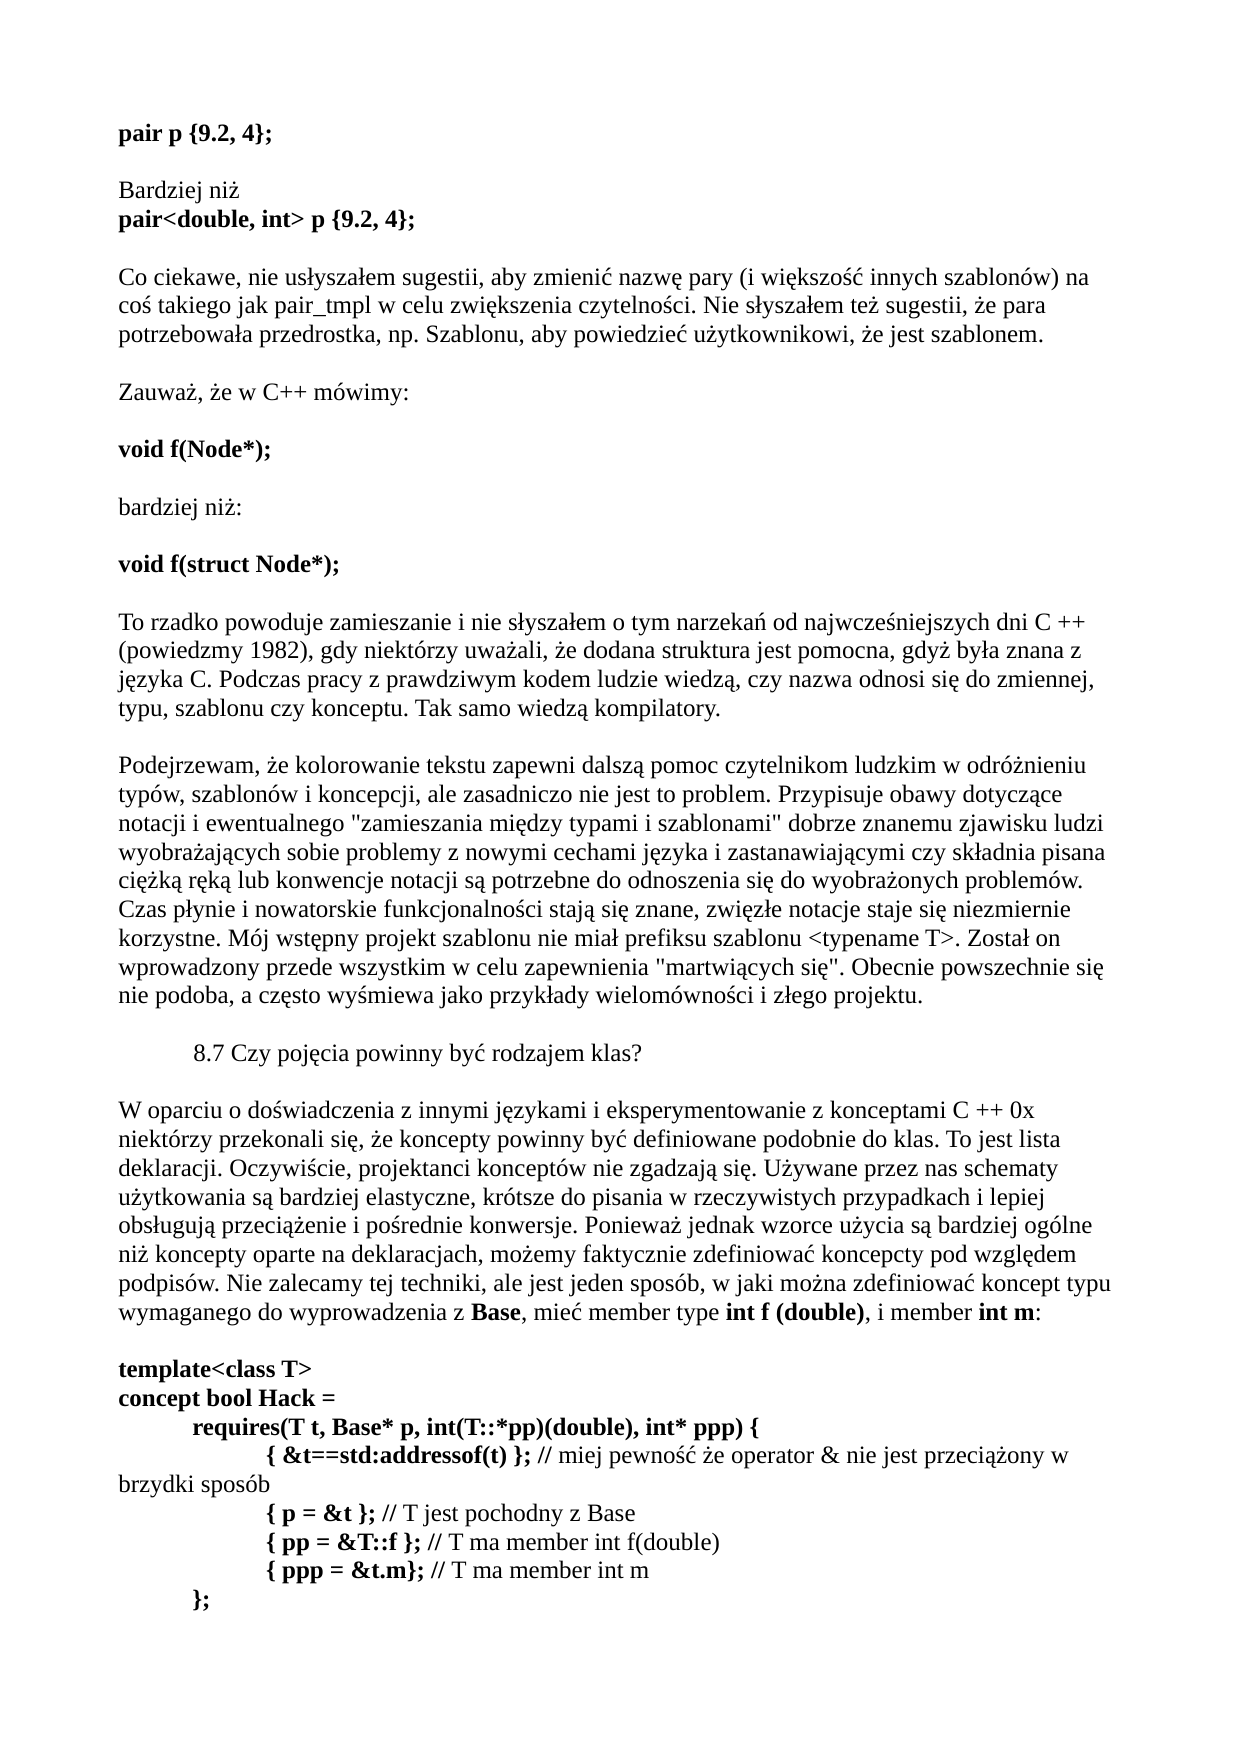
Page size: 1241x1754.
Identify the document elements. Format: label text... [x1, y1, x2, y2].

text { pp = &T::f }; // T ma member int f(double) [118, 1527, 1122, 1556]
text template<class T> [118, 1354, 1122, 1383]
text }; [118, 1584, 1122, 1613]
text { ppp = &t.m}; // T ma member int m [118, 1556, 1122, 1584]
list Czy pojęcia powinny być rodzajem klas? [193, 1038, 1122, 1067]
text W oparciu o doświadczenia z innymi językami i eksperymentowanie z konceptami C ++ 0x niektórzy przekonali się, że koncepty powinny być definiowane podobnie do klas. To jest lista deklaracji. Oczywiście, projektanci konceptów nie zgadzają się. Używane przez nas schematy użytkowania są bardziej elastyczne, krótsze do pisania w rzeczywistych przypadkach i lepiej obsługują przeciążenie i pośrednie konwersje. Ponieważ jednak wzorce użycia są bardziej ogólne niż koncepty oparte na deklaracjach, możemy faktycznie zdefiniować koncepcty pod względem podpisów. Nie zalecamy tej techniki, ale jest jeden sposób, w jaki można zdefiniować koncept typu wymaganego do wyprowadzenia z Base, mieć member type int f (double), i member int m: [118, 1096, 1122, 1326]
text Bardziej niż [118, 176, 1122, 204]
text void f(Node*); [118, 434, 1122, 463]
text concept bool Hack = [118, 1383, 1122, 1412]
text Podejrzewam, że kolorowanie tekstu zapewni dalszą pomoc czytelnikom ludzkim w odróżnieniu typów, szablonów i koncepcji, ale zasadniczo nie jest to problem. Przypisuje obawy dotyczące notacji i ewentualnego "zamieszania między typami i szablonami" dobrze znanemu zjawisku ludzi wyobrażających sobie problemy z nowymi cechami języka i zastanawiającymi czy składnia pisana ciężką ręką lub konwencje notacji są potrzebne do odnoszenia się do wyobrażonych problemów. Czas płynie i nowatorskie funkcjonalności stają się znane, zwięzłe notacje staje się niezmiernie korzystne. Mój wstępny projekt szablonu nie miał prefiksu szablonu <typename T>. Został on wprowadzony przede wszystkim w celu zapewnienia "martwiących się". Obecnie powszechnie się nie podoba, a często wyśmiewa jako przykłady wielomówności i złego projektu. [118, 751, 1122, 1009]
text pair p {9.2, 4}; [118, 118, 1122, 147]
text pair<double, int> p {9.2, 4}; [118, 204, 1122, 233]
text { &t==std:addressof(t) }; // miej pewność że operator & nie jest przeciążony w brzydki sposób [118, 1441, 1122, 1498]
text Zauważ, że w C++ mówimy: [118, 377, 1122, 406]
text To rzadko powoduje zamieszanie i nie słyszałem o tym narzekań od najwcześniejszych dni C ++ (powiedzmy 1982), gdy niektórzy uważali, że dodana struktura jest pomocna, gdyż była znana z języka C. Podczas pracy z prawdziwym kodem ludzie wiedzą, czy nazwa odnosi się do zmiennej, typu, szablonu czy konceptu. Tak samo wiedzą kompilatory. [118, 607, 1122, 722]
text void f(struct Node*); [118, 549, 1122, 578]
text Co ciekawe, nie usłyszałem sugestii, aby zmienić nazwę pary (i większość innych szablonów) na coś takiego jak pair_tmpl w celu zwiększenia czytelności. Nie słyszałem też sugestii, że para potrzebowała przedrostka, np. Szablonu, aby powiedzieć użytkownikowi, że jest szablonem. [118, 262, 1122, 348]
text bardziej niż: [118, 492, 1122, 521]
text { p = &t }; // T jest pochodny z Base [118, 1498, 1122, 1527]
text requires(T t, Base* p, int(T::*pp)(double), int* ppp) { [118, 1412, 1122, 1441]
